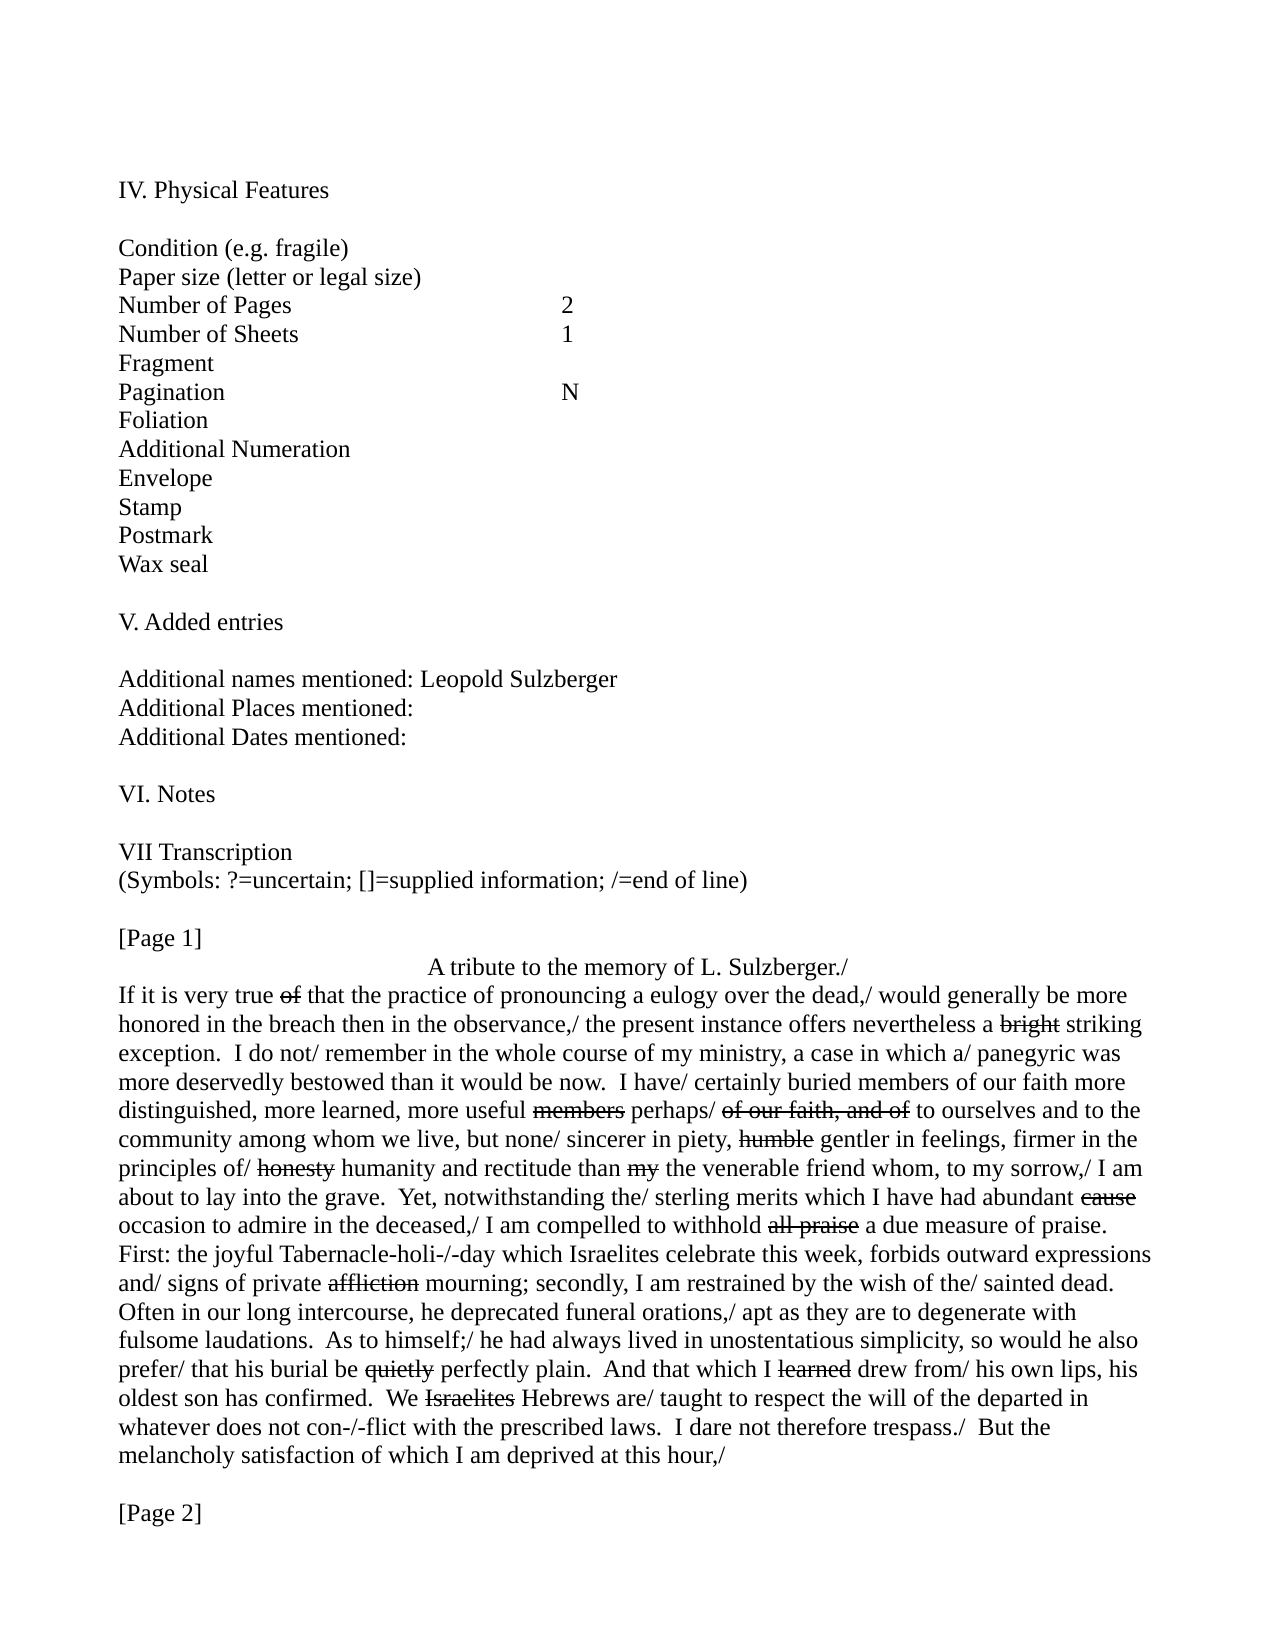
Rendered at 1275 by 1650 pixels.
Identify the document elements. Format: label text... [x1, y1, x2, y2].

text Additional Dates mentioned: [118, 722, 1157, 751]
text (Symbols: ?=uncertain; []=supplied information; /=end of line) [118, 866, 1157, 894]
text Additional names mentioned: Leopold Sulzberger [118, 664, 1157, 693]
text Postma rk [118, 521, 1157, 549]
text V. Added entries [118, 607, 1157, 636]
text IV. Physical Features [118, 176, 1157, 204]
text VI. Notes [118, 779, 1157, 808]
text Fragment [118, 348, 1157, 377]
text VII Transcription [118, 837, 1157, 866]
text Additional Numeration [118, 434, 1157, 463]
text Pagination N [118, 377, 1157, 406]
text Additional Places mentioned: [118, 693, 1157, 722]
text Condition (e.g. fragile) [118, 233, 1157, 262]
text Number of Sheets 1 [118, 319, 1157, 348]
text A tribute to the memory of L. Sulzberger./ [118, 952, 1157, 981]
text [Page 2] [118, 1498, 1157, 1527]
text Number of Pages 2 [118, 291, 1157, 319]
text Envelope [118, 463, 1157, 492]
text Paper size (letter or legal size) [118, 262, 1157, 291]
text [Page 1] [118, 923, 1157, 952]
text If it is very true of that the practice of pronouncing a eulogy over the dead,/ would generally be more honored in the breach then in the observance,/ the present instance offers nevertheless a bright striking exception. I do not/ remember in the whole course of my ministry, a case in which a/ panegyric was more deservedly bestowed than it would be now. I have/ certainly buried members of our faith more distinguished, more learned, more useful members perhaps/ of our faith, and of to ourselves and to the community among whom we live, but none/ sincerer in piety, humble gentler in feelings, firmer in the principles of/ honesty humanity and rectitude than my the venerable friend whom, to my sorrow,/ I am about to lay into the grave. Yet, notwithstanding the/ sterling merits which I have had abundant cause occasion to admire in the deceased,/ I am compelled to withhold all praise a due measure of praise. First: the joyful Tabernacle-holi-/-day which Israelites celebrate this week, forbids outward expressions and/ signs of private affliction mourning; secondly, I am restrained by the wish of the/ sainted dead. Often in our long intercourse, he deprecated funeral orations,/ apt as they are to degenerate with fulsome laudations. As to himself;/ he had always lived in unostentatious simplicity, so would he also prefer/ that his burial be quietly perfectly plain. And that which I learned drew from/ his own lips, his oldest son has confirmed. We Israelites Hebrews are/ taught to respect the will of the departed in whatever does not con-/-flict with the prescribed laws. I dare not therefore trespass./ But the melancholy satisfaction of which I am deprived at this hour,/ [118, 981, 1157, 1469]
text Foliation [118, 406, 1157, 434]
text Stamp [118, 492, 1157, 521]
text Wax seal [118, 549, 1157, 578]
